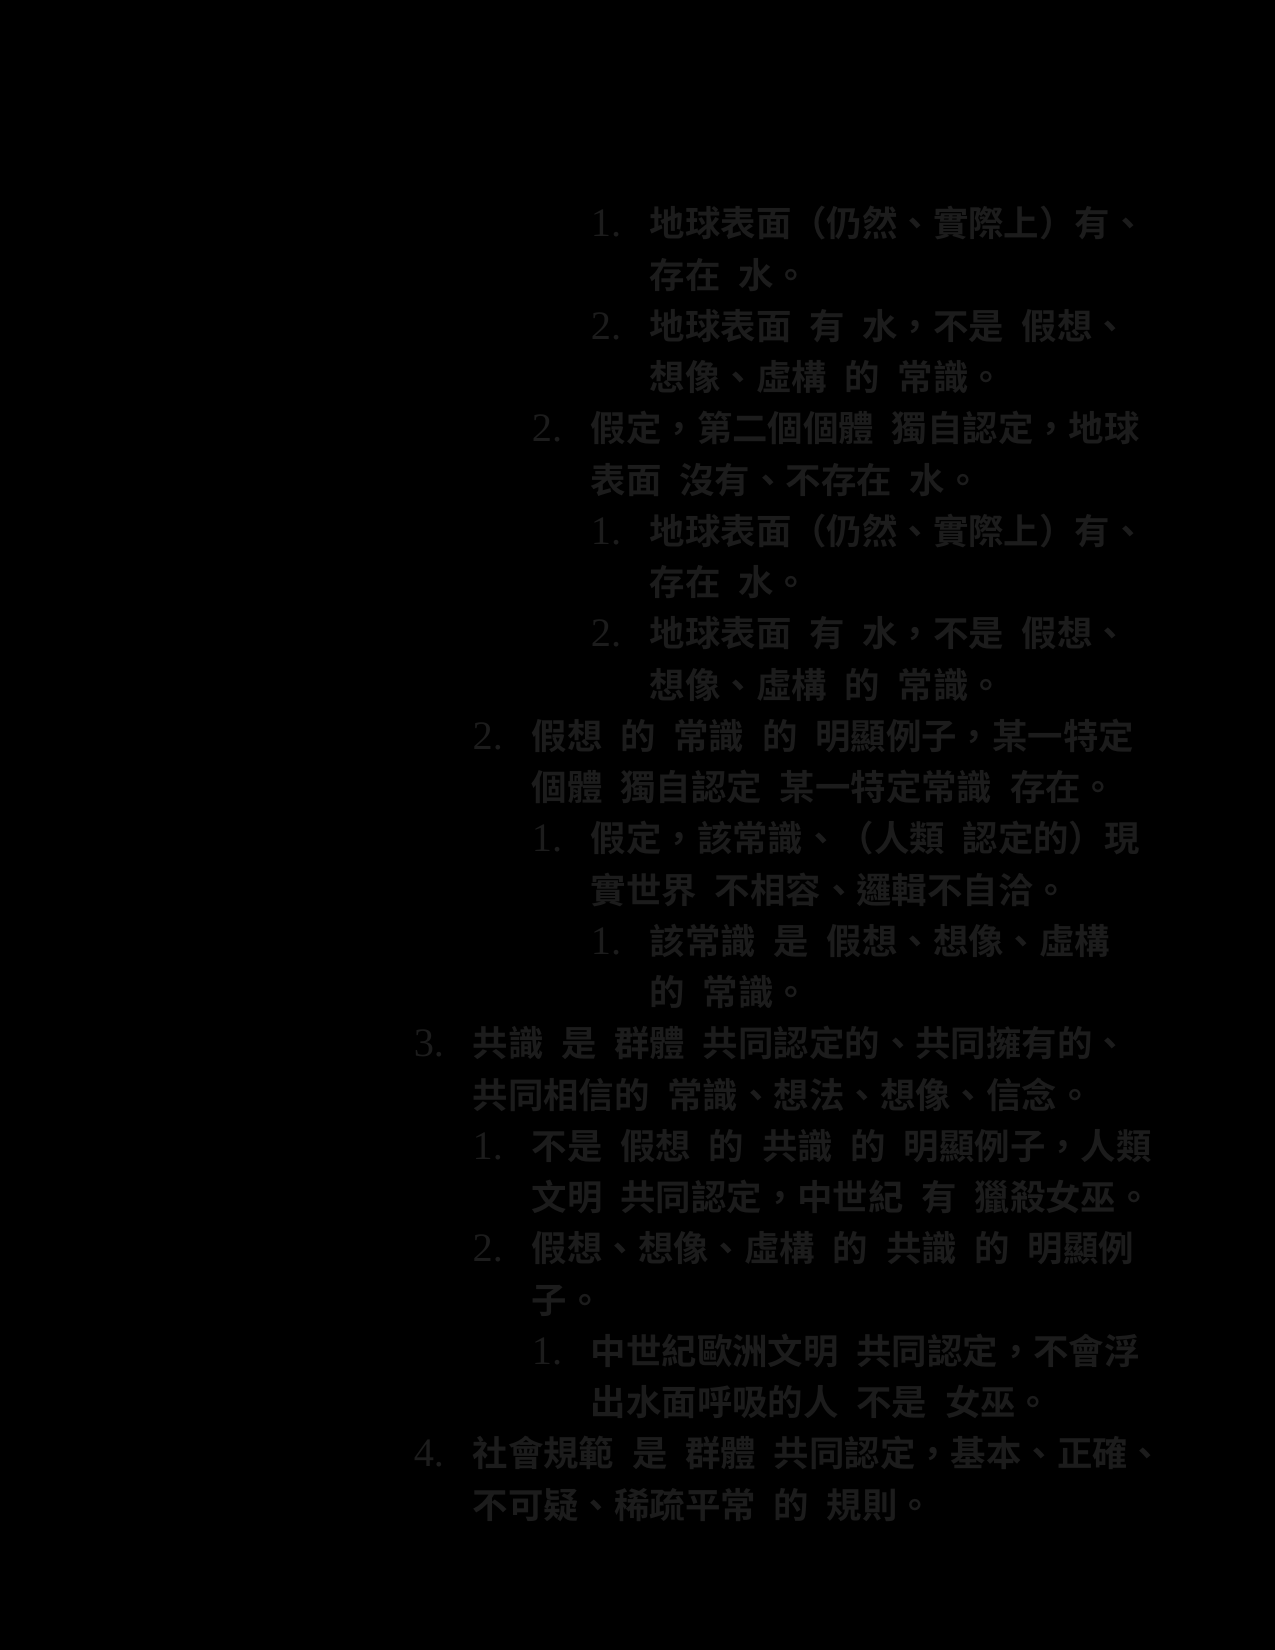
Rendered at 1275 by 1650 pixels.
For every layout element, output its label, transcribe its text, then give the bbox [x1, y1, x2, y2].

list 假定，該常識、（人類 認定的）現實世界 不相容、邏輯不自洽。 [532, 811, 1157, 913]
list 地球表面（仍然、實際上）有、存在 水。 [591, 196, 1157, 298]
list 假想、想像、虛構 的 共識 的 明顯例子。 [472, 1221, 1157, 1323]
list 地球表面 有 水，不是 假想、想像、虛構 的 常識。 [591, 298, 1157, 401]
list 地球表面（仍然、實際上）有、存在 水。 [591, 503, 1157, 606]
list 不是 假想 的 共識 的 明顯例子，人類文明 共同認定，中世紀 有 獵殺女巫。 [472, 1118, 1157, 1221]
list 中世紀歐洲文明 共同認定，不會浮出水面呼吸的人 不是 女巫。 [532, 1323, 1157, 1426]
list 地球表面 有 水，不是 假想、想像、虛構 的 常識。 [591, 606, 1157, 708]
list 假定，第二個個體 獨自認定，地球表面 沒有、不存在 水。 [532, 401, 1157, 503]
list 該常識 是 假想、想像、虛構 的 常識。 [591, 913, 1157, 1016]
list 假想 的 常識 的 明顯例子，某一特定個體 獨自認定 某一特定常識 存在。 [472, 708, 1157, 811]
list 社會規範 是 群體 共同認定，基本、正確、不可疑、稀疏平常 的 規則。 [413, 1426, 1157, 1528]
list 共識 是 群體 共同認定的、共同擁有的、共同相信的 常識、想法、想像、信念。 [413, 1016, 1157, 1118]
